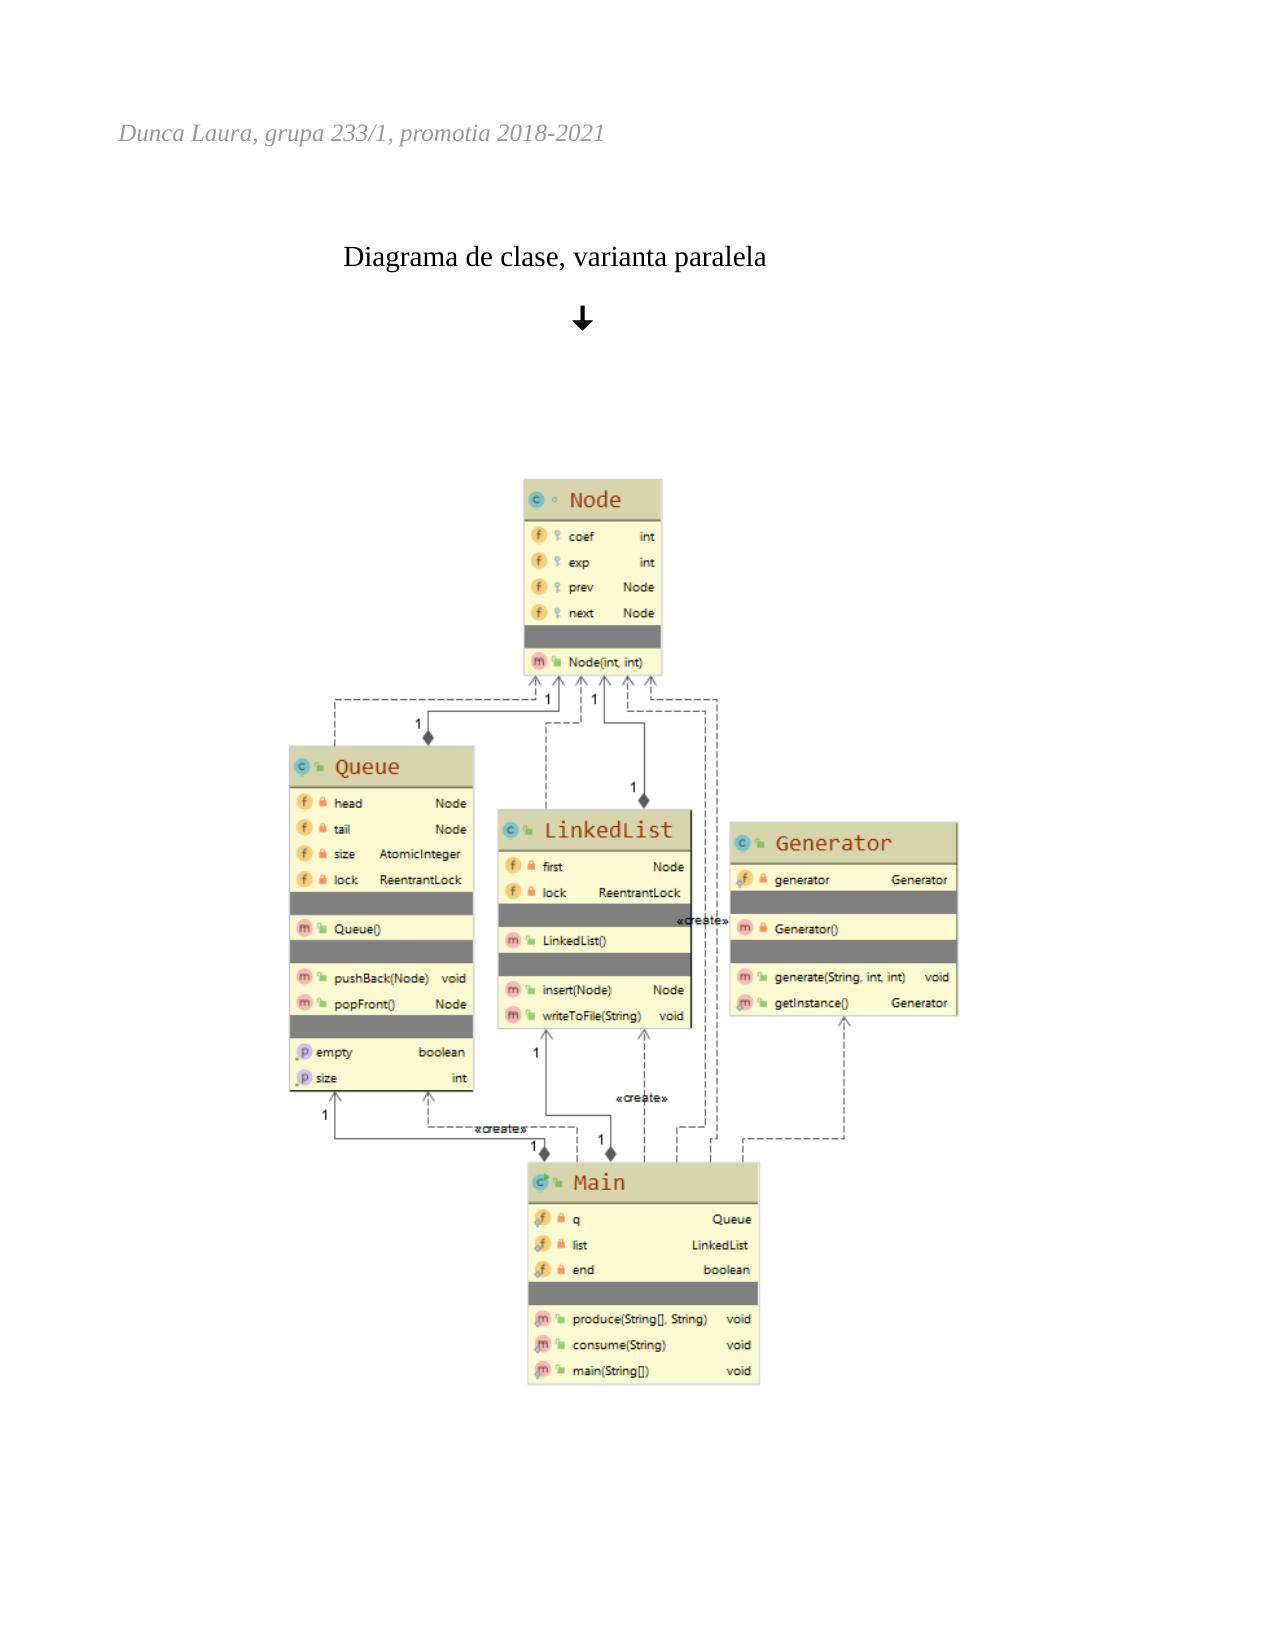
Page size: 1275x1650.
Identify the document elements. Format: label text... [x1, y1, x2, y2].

picture [197, 418, 1008, 1396]
text ꜜ [118, 306, 1157, 373]
text Diagrama de clase, varianta paralela [118, 239, 1157, 272]
